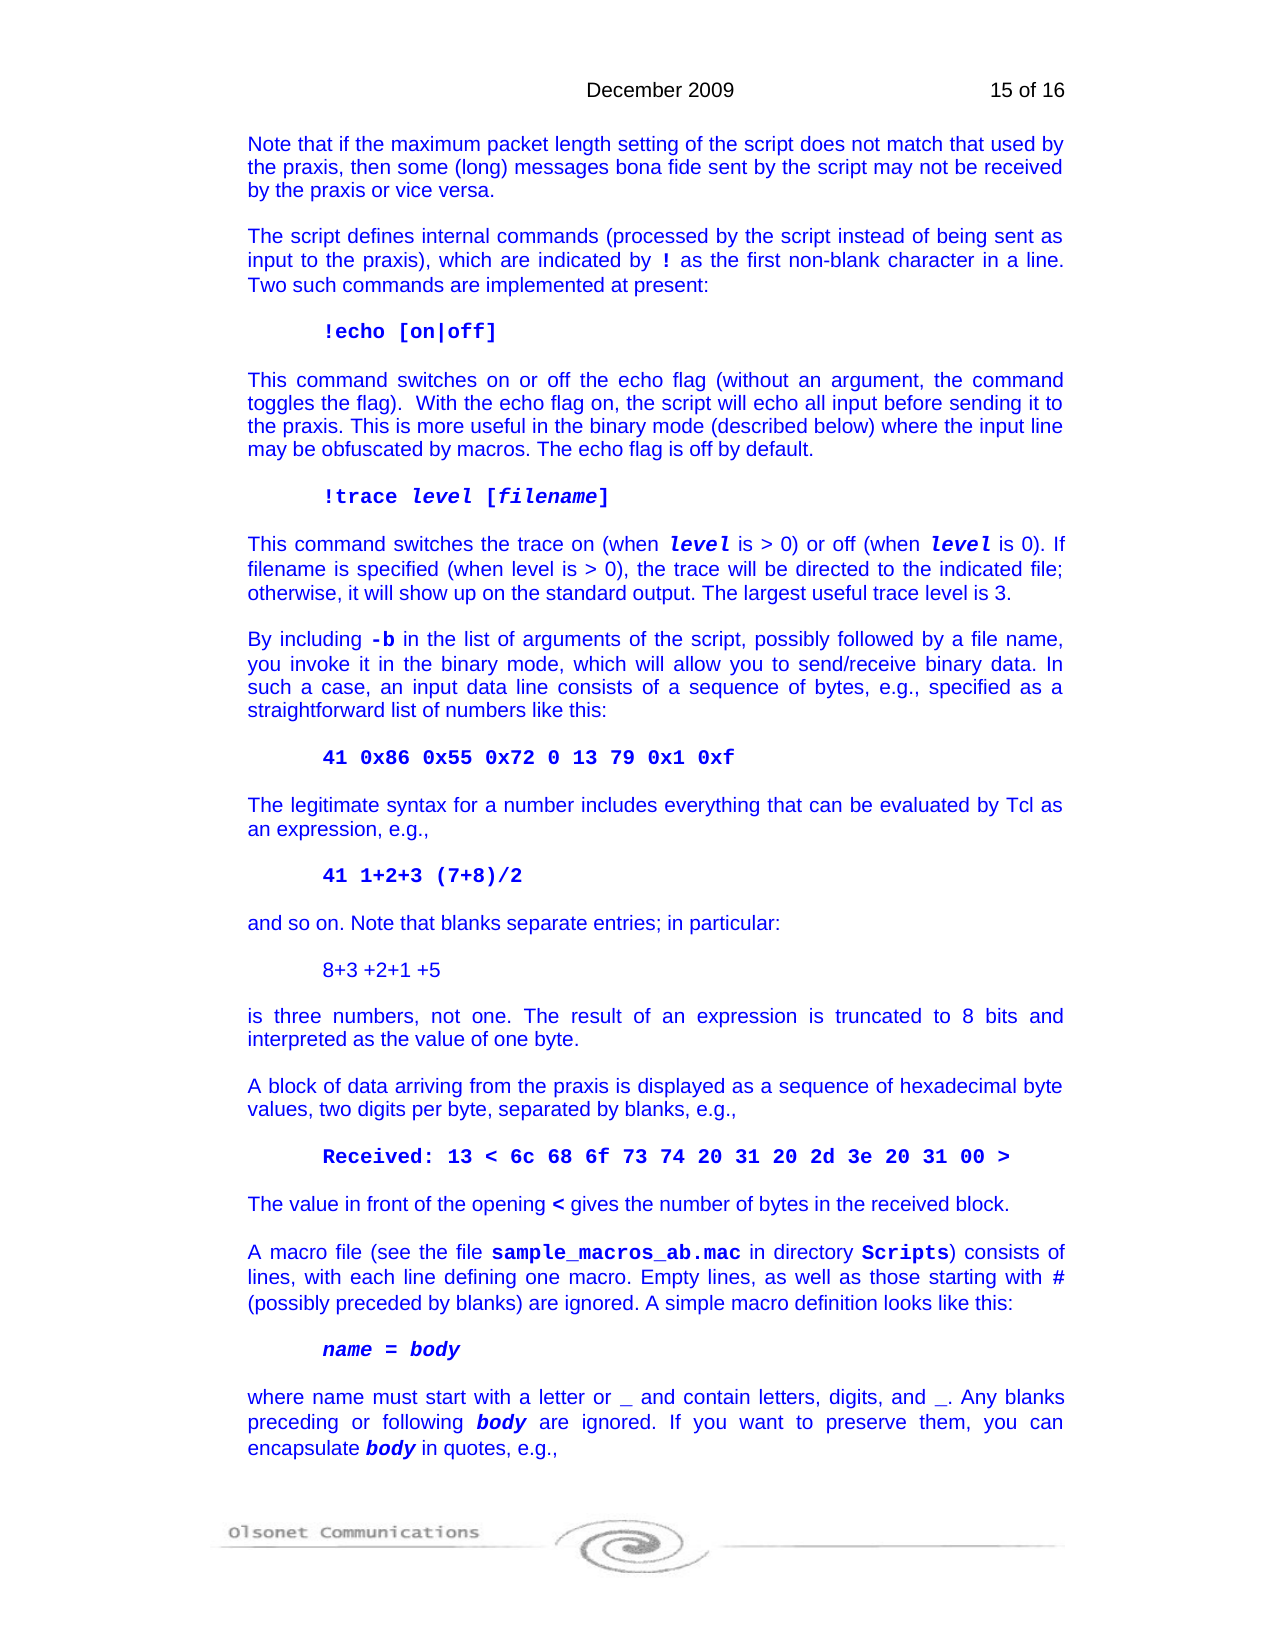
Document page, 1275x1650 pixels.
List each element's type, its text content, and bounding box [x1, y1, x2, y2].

text where name must start with a letter or _ and contain letters, digits, and _. Any blanks preceding or following body are ignored. If you want to preserve them, you can encapsulate body in quotes, e.g., [247, 1386, 1065, 1461]
text This command switches on or off the echo flag (without an argument, the command toggles the flag). With the echo flag on, the script will echo all input before sending it to the praxis. This is more useful in the binary mode (described below) where the input line may be obfuscated by macros. The echo flag is off by default. [247, 368, 1065, 461]
text The script defines internal commands (processed by the script instead of being sent as input to the praxis), which are indicated by ! as the first non-blank character in a line. Two such commands are implemented at present: [247, 225, 1065, 297]
text The value in front of the opening < gives the number of bytes in the received block. [247, 1192, 1065, 1218]
text 41 0x86 0x55 0x72 0 13 79 0x1 0xf [247, 746, 1065, 771]
text By including -b in the list of arguments of the script, possibly followed by a file name, you invoke it in the binary mode, which will allow you to send/receive binary data. In such a case, an input data line consists of a sequence of bytes, e.g., specified as a straightforward list of numbers like this: [247, 627, 1065, 722]
text This command switches the trace on (when level is > 0) or off (when level is 0). If filename is specified (when level is > 0), the trace will be directed to the indicated file; otherwise, it will show up on the standard output. The largest useful trace level is 3. [247, 533, 1065, 604]
text 41 1+2+3 (7+8)/2 [247, 863, 1065, 889]
text name = body [247, 1337, 1065, 1363]
text is three numbers, not one. The result of an expression is truncated to 8 bits and interpreted as the value of one byte. [247, 1005, 1065, 1051]
text !trace level [filename] [247, 484, 1065, 509]
text A block of data arriving from the praxis is displayed as a sequence of hexadecimal byte values, two digits per byte, separated by blanks, e.g., [247, 1074, 1065, 1121]
text Received: 13 < 6c 68 6f 73 74 20 31 20 2d 3e 20 31 00 > [247, 1144, 1065, 1169]
text A macro file (see the file sample_macros_ab.mac in directory Scripts) consists of lines, with each line defining one macro. Empty lines, as well as those starting with # (possibly preceded by blanks) are ignored. A simple macro definition looks like this: [247, 1241, 1065, 1314]
text The legitimate syntax for a number includes everything that can be evaluated by Tcl as an expression, e.g., [247, 794, 1065, 840]
picture [210, 1504, 1065, 1596]
text and so on. Note that blanks separate entries; in particular: [247, 912, 1065, 935]
text 8+3 +2+1 +5 [247, 958, 1065, 982]
text !echo [on|off] [247, 320, 1065, 345]
text Note that if the maximum packet length setting of the script does not match that used by the praxis, then some (long) messages bona fide sent by the script may not be received by the praxis or vice versa. [247, 132, 1065, 202]
